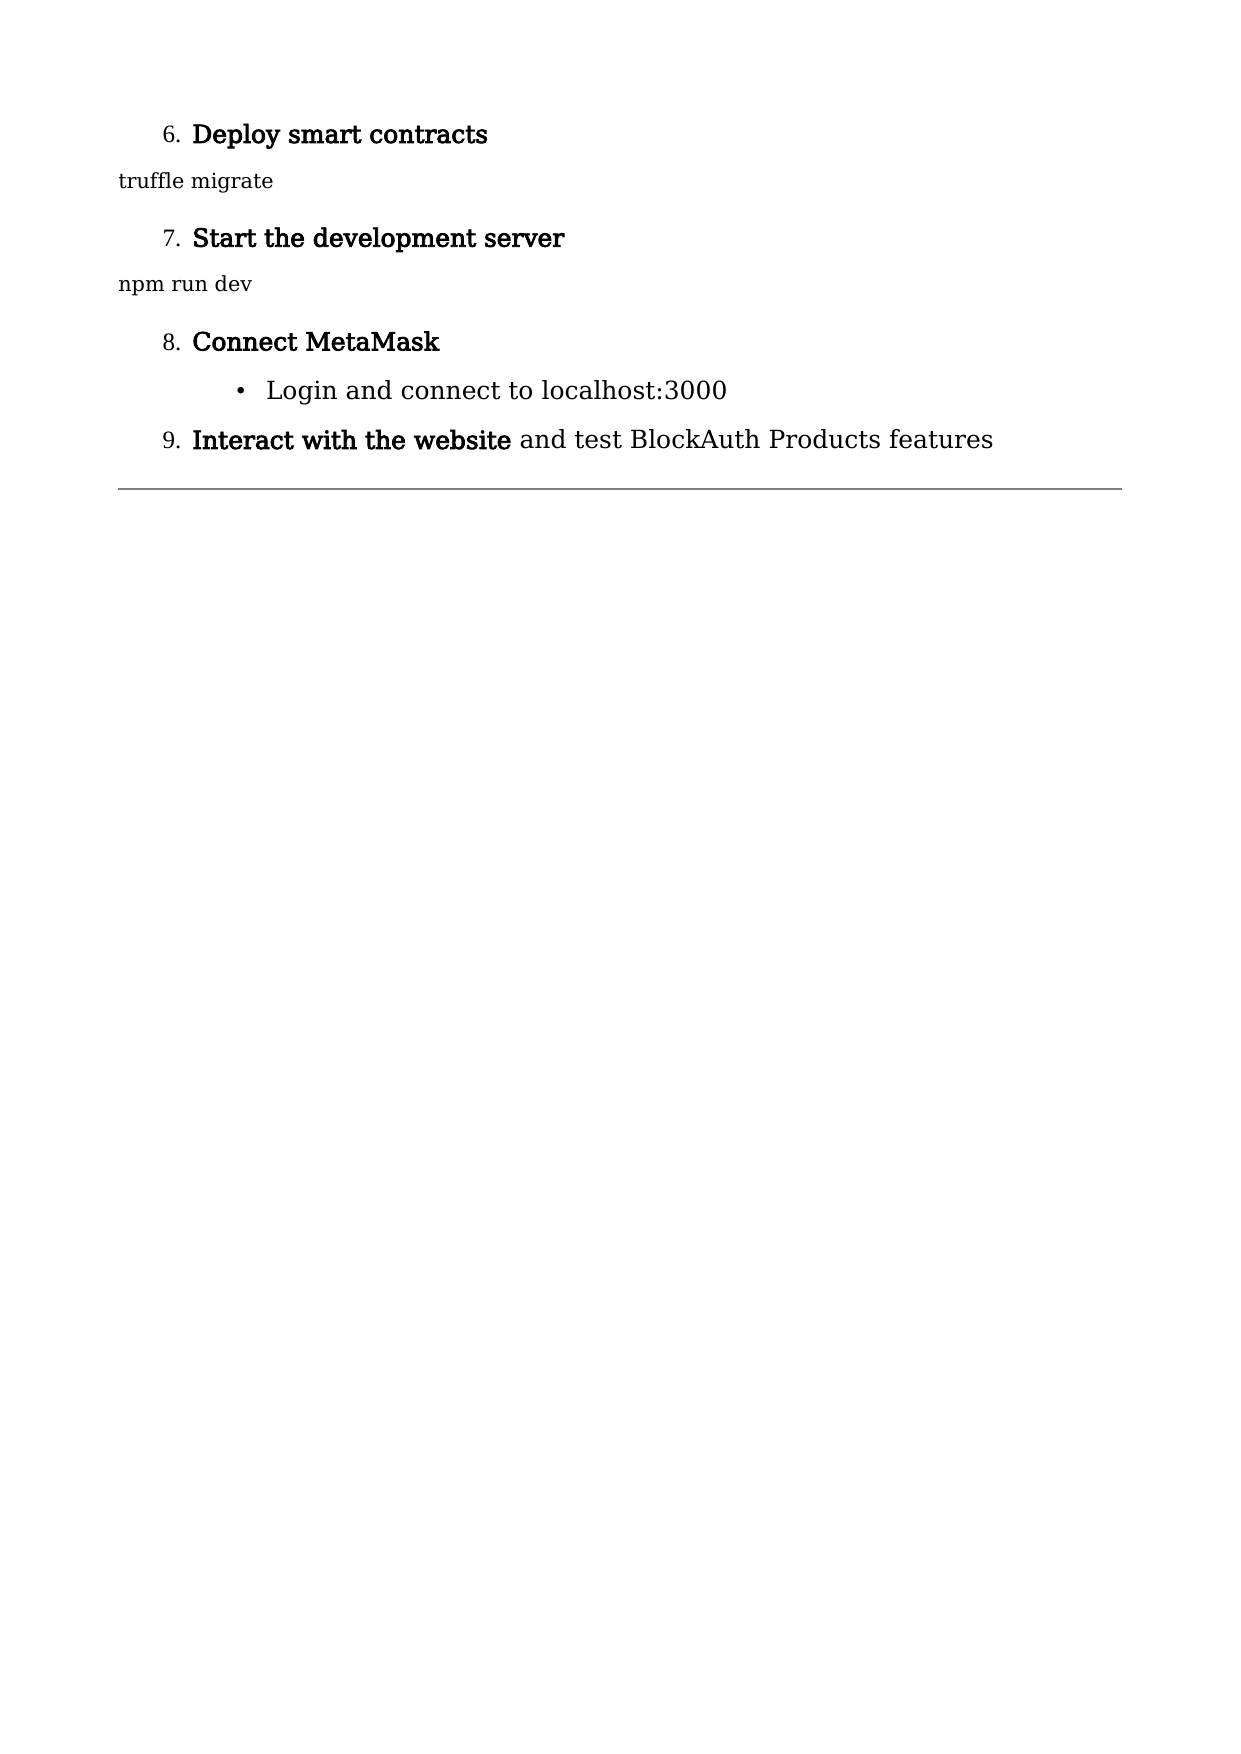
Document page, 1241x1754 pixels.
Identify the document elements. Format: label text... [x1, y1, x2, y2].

list Deploy smart contracts [162, 118, 1122, 148]
list Interact with the website and test BlockAuth Products features [162, 424, 1122, 454]
text npm run dev [118, 271, 1122, 296]
list Login and connect to localhost:3000 [236, 375, 1122, 405]
list Connect MetaMask [162, 326, 1122, 356]
list Start the development server [162, 222, 1122, 252]
text truffle migrate [118, 167, 1122, 192]
